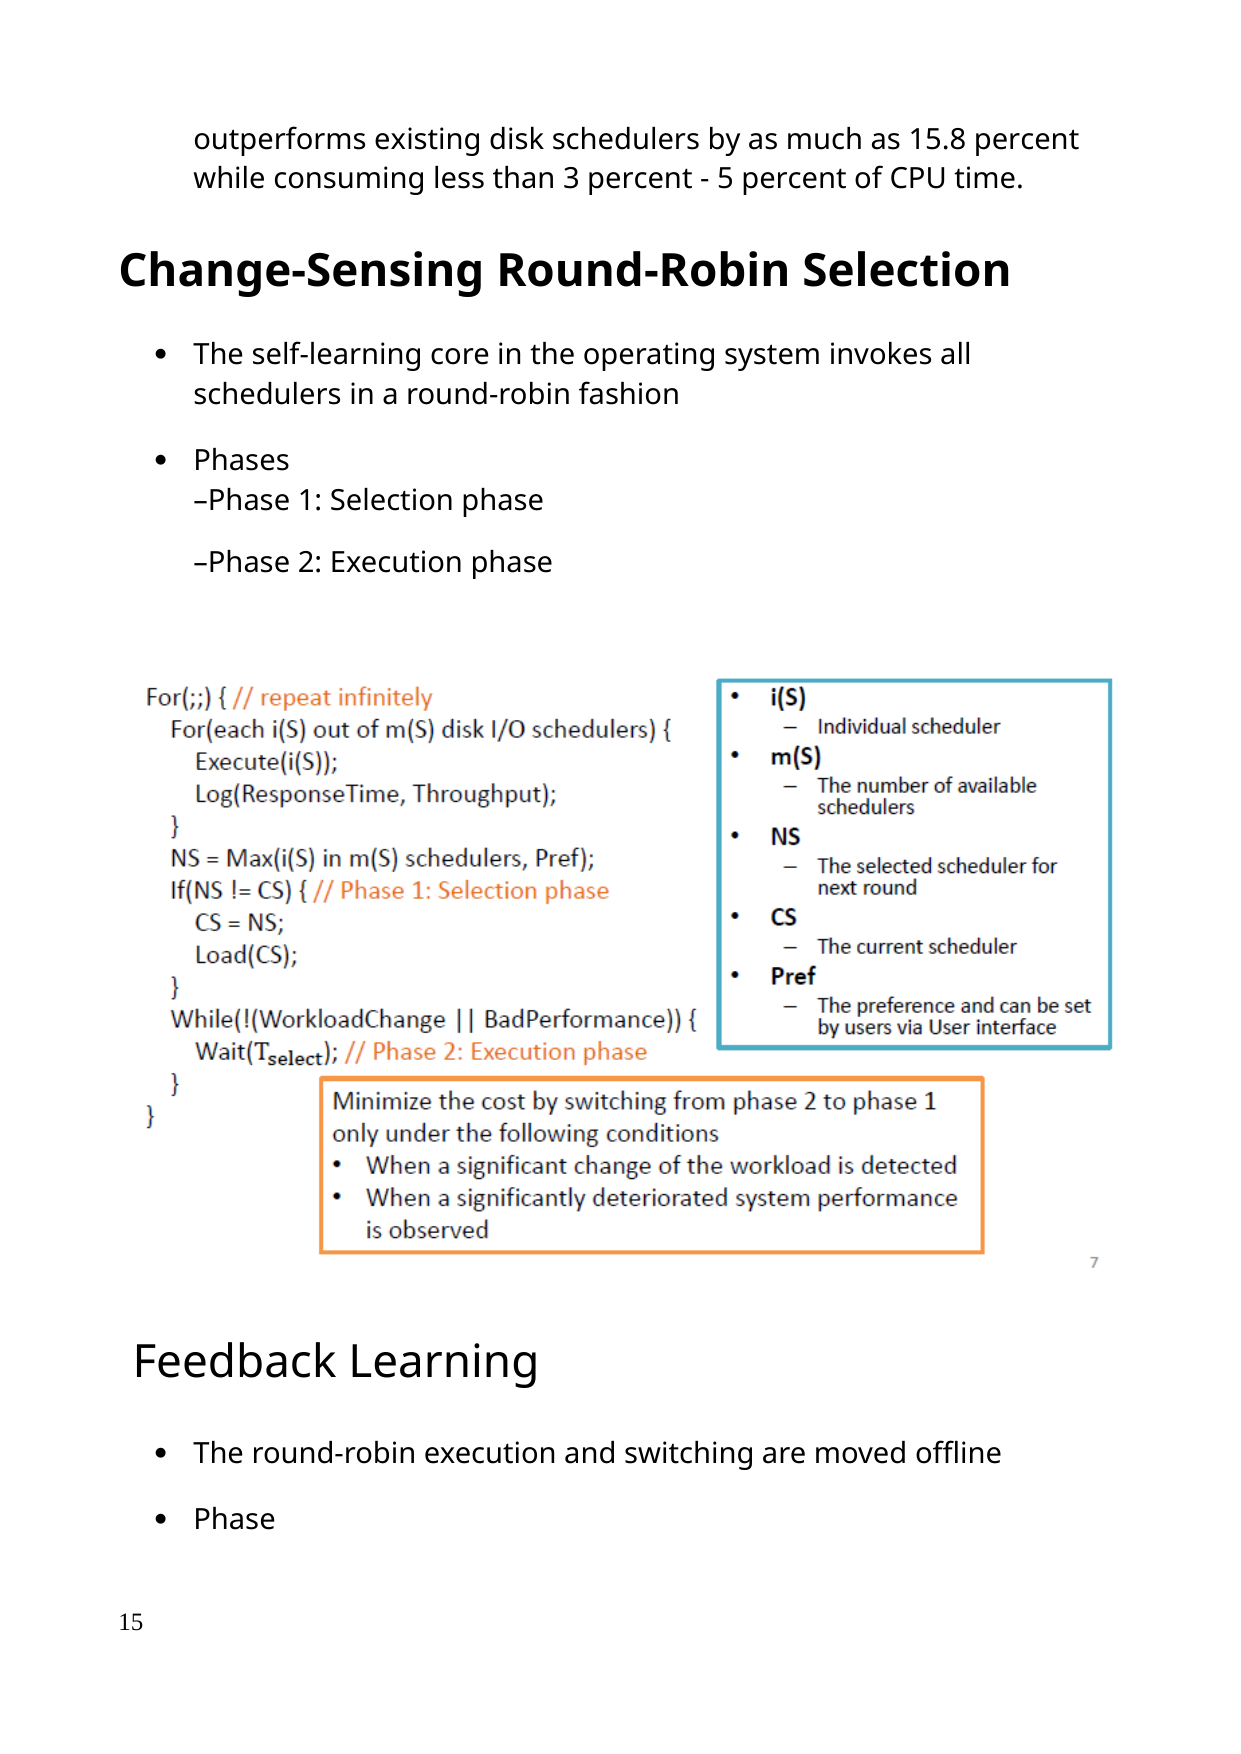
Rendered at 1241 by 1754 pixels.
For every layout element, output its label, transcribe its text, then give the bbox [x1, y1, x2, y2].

list The self-learning core in the operating system invokes all schedulers in a round-robin fashion [156, 334, 1122, 413]
text Change-Sensing Round-Robin Selection [118, 237, 1122, 299]
text Feedback Learning [118, 1319, 1122, 1393]
picture [118, 660, 1123, 1280]
text –Phase 1: Selection phase [193, 479, 1122, 518]
list outperforms existing disk schedulers by as much as 15.8 percent while consuming less than 3 percent - 5 percent of CPU time. [156, 118, 1122, 197]
list Phase [156, 1498, 1122, 1538]
list The round-robin execution and switching are moved offline [156, 1433, 1122, 1472]
text –Phase 2: Execution phase [193, 541, 1122, 581]
list Phases [156, 439, 1122, 479]
